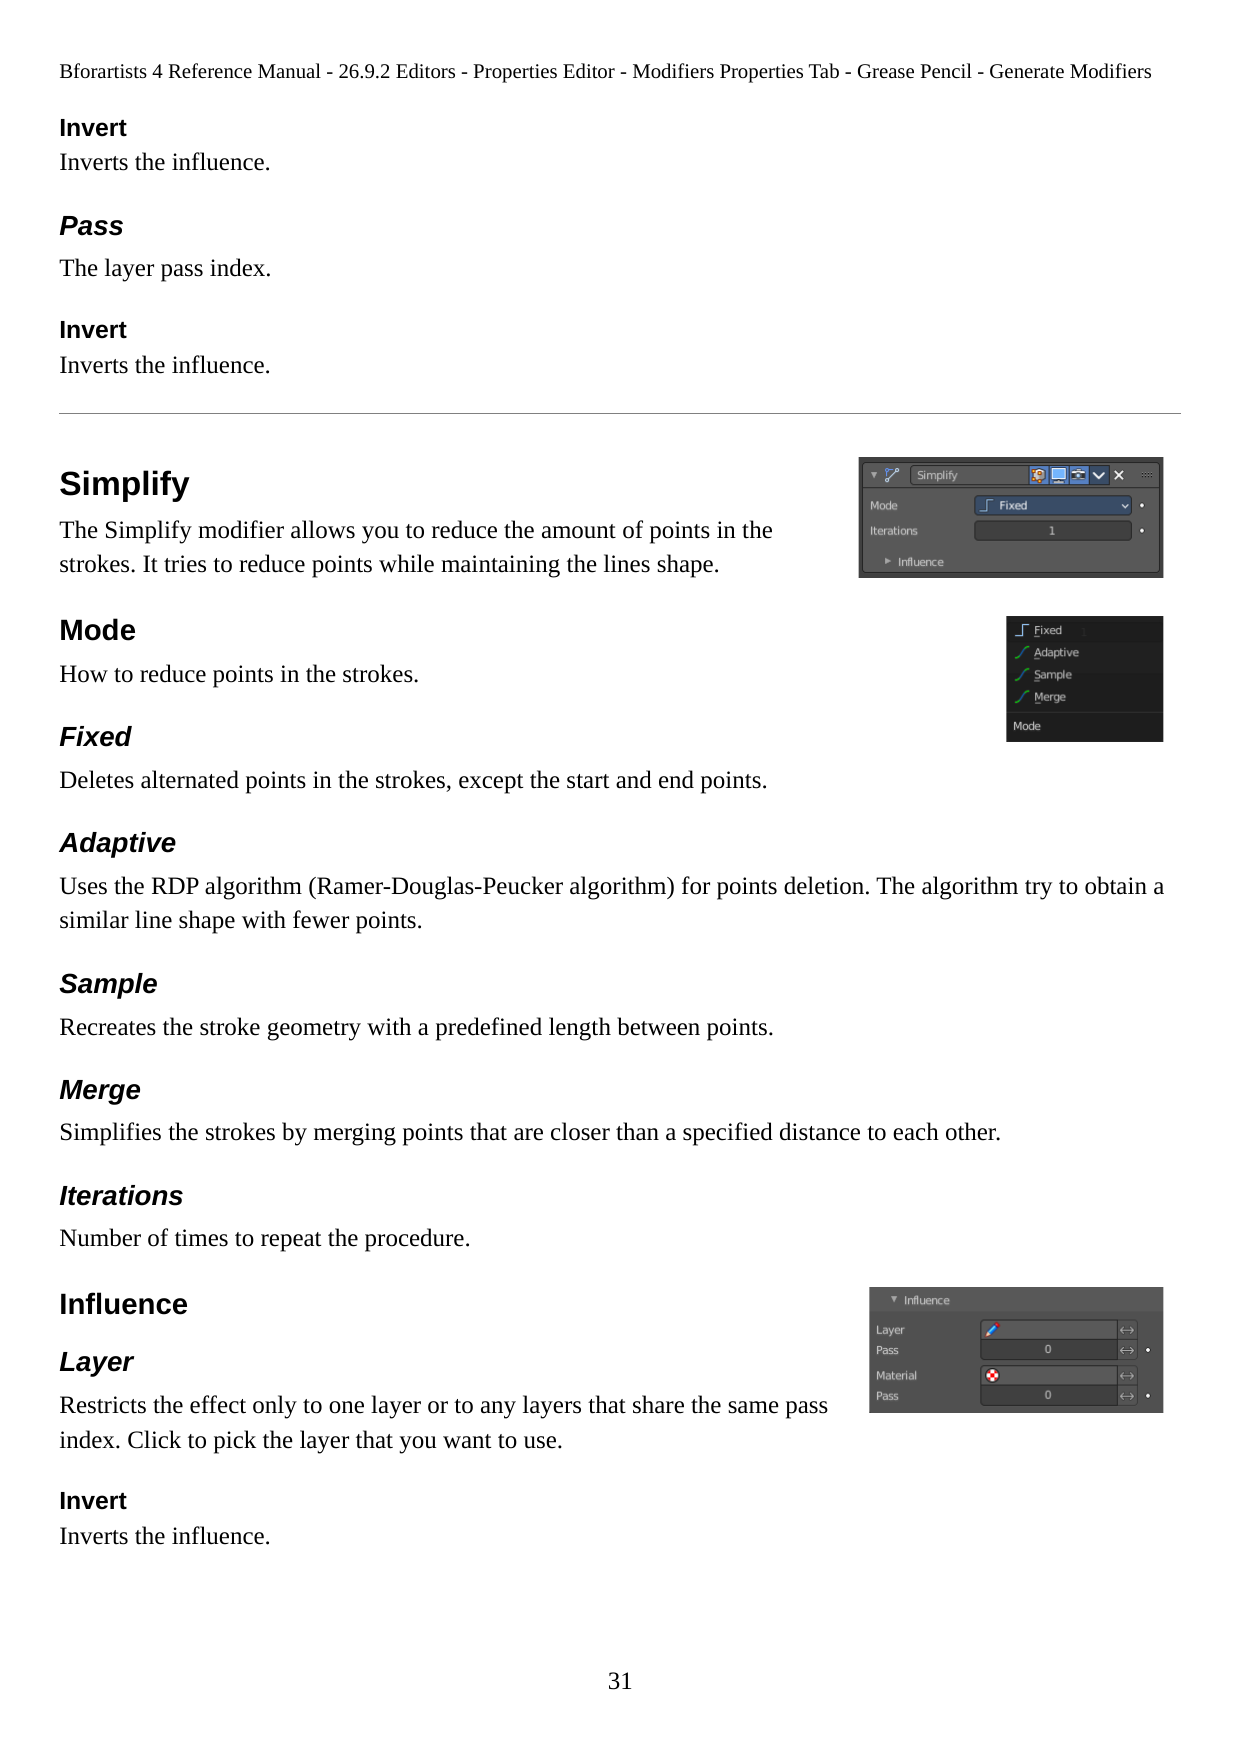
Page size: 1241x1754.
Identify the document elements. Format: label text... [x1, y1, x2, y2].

subtitle Fixed [59, 721, 1181, 753]
subtitle Invert [59, 113, 1181, 141]
text Deletes alternated points in the strokes, except the start and end points. [59, 765, 1181, 794]
text Inverts the influence. [59, 1521, 1181, 1550]
subtitle Sample [59, 967, 1181, 999]
subtitle Adaptive [59, 827, 1181, 859]
text Inverts the influence. [59, 147, 1181, 176]
subtitle Simplify [59, 464, 858, 502]
subtitle [1164, 1346, 1181, 1378]
picture [869, 1287, 1164, 1413]
subtitle Merge [59, 1073, 1181, 1105]
picture [1006, 616, 1164, 742]
subtitle [1164, 1287, 1181, 1321]
subtitle Invert [59, 315, 1181, 343]
text The Simplify modifier allows you to reduce the amount of points in the strokes. It tries to reduce points while maintaining the lines shape. [59, 515, 858, 578]
subtitle Layer [59, 1346, 869, 1378]
text The layer pass index. [59, 253, 1181, 282]
text Inverts the influence. [59, 350, 1181, 378]
subtitle Invert [59, 1486, 1181, 1515]
text Simplifies the strokes by merging points that are closer than a specified distance to each other. [59, 1117, 1181, 1146]
text How to reduce points in the strokes. [59, 659, 1006, 688]
subtitle Mode [59, 613, 1181, 647]
picture [858, 457, 1164, 578]
subtitle Iterations [59, 1179, 1181, 1211]
text Recreates the stroke geometry with a predefined length between points. [59, 1012, 1181, 1040]
subtitle Pass [59, 209, 1181, 241]
text Uses the RDP algorithm (Ramer-Douglas-Peucker algorithm) for points deletion. The algorithm try to obtain a similar line shape with fewer points. [59, 871, 1181, 934]
text Restricts the effect only to one layer or to any layers that share the same pass index. Click to pick the layer that you want to use. [59, 1390, 1181, 1453]
subtitle Influence [59, 1287, 869, 1321]
subtitle [1164, 464, 1181, 502]
text Number of times to repeat the procedure. [59, 1223, 1181, 1252]
